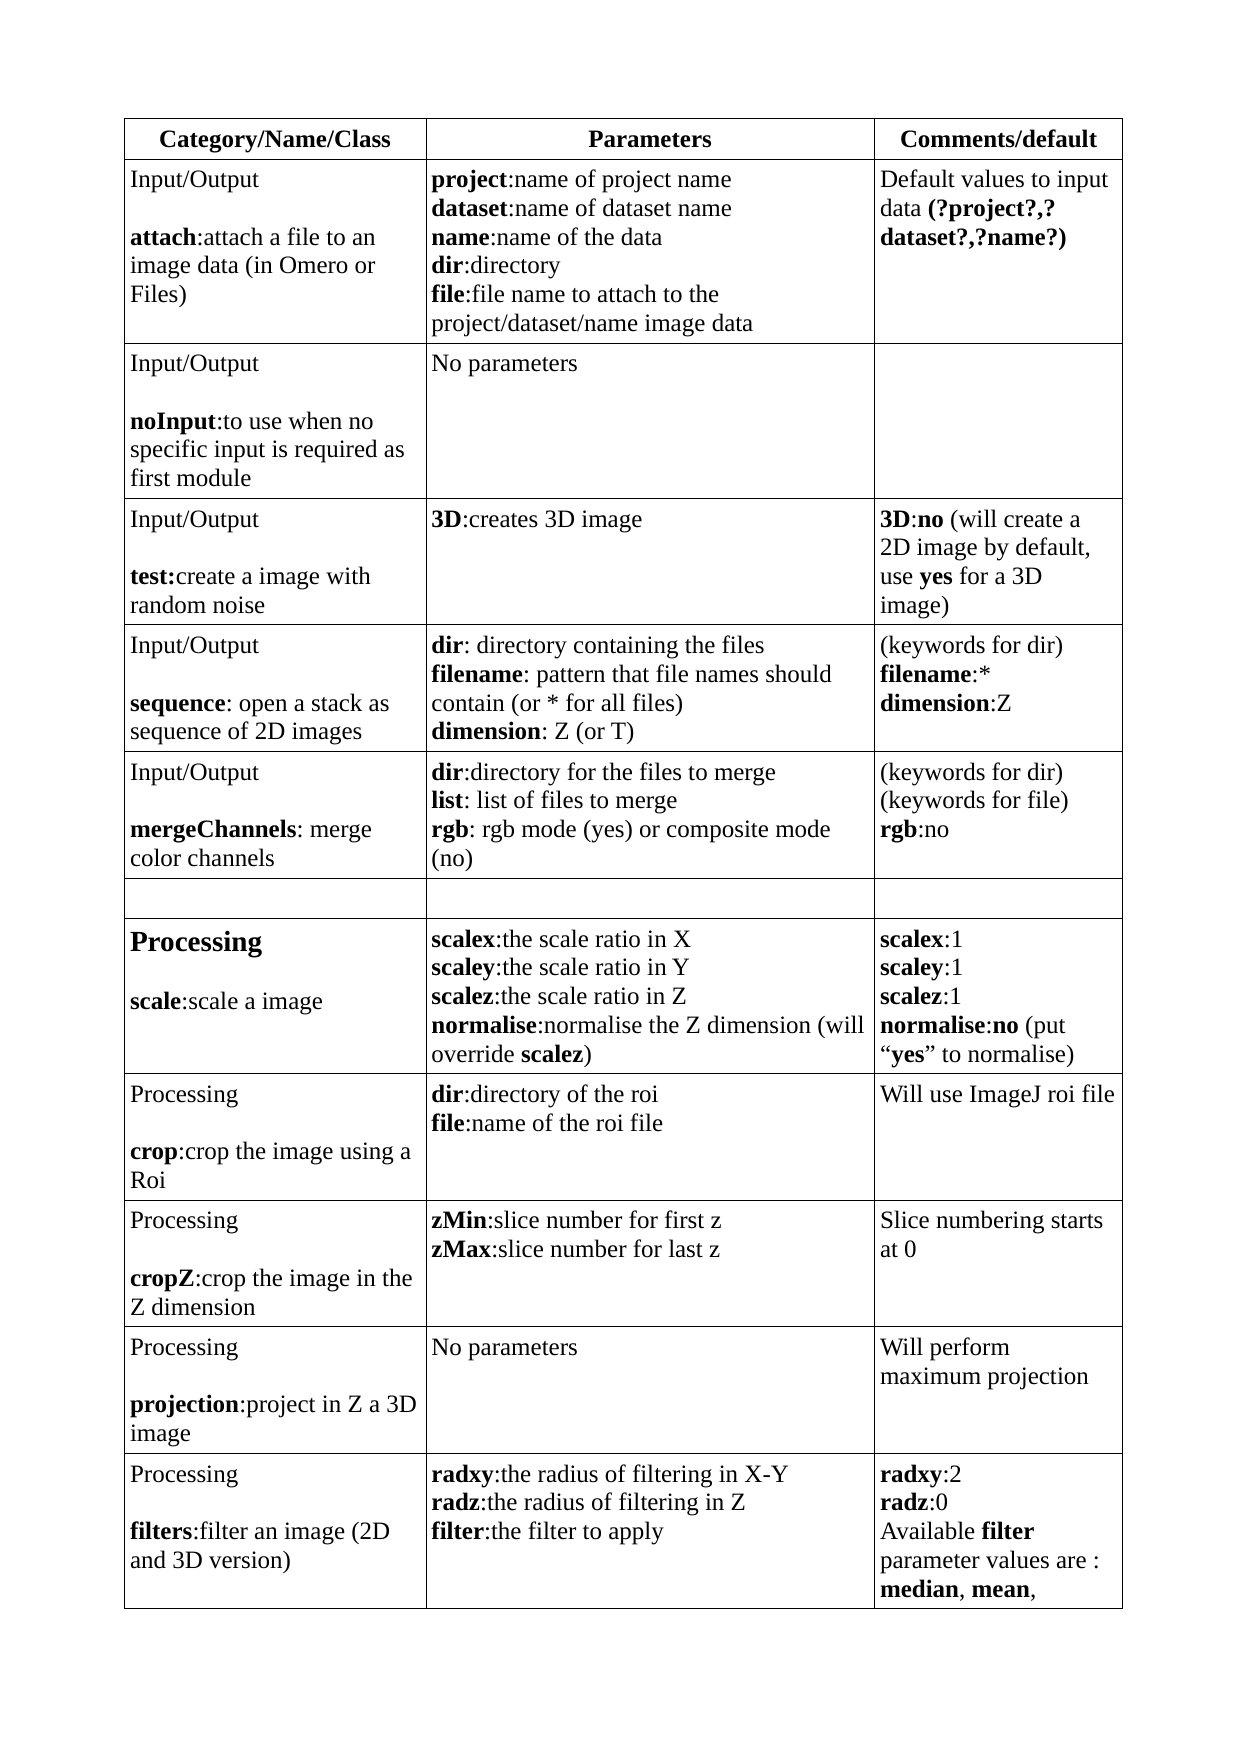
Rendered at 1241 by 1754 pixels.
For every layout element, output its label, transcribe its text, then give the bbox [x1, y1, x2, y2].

table_cell No parameters [427, 1327, 874, 1453]
table_cell (keywords for dir) filename:* dimension:Z [875, 625, 1122, 751]
table_cell (keywords for dir) (keywords for file) rgb:no [875, 752, 1122, 877]
table_cell radxy:the radius of filtering in X-Y radz:the radius of filtering in Z filter:the filter to apply [427, 1454, 874, 1608]
table_cell scalex:the scale ratio in X scaley:the scale ratio in Y scalez:the scale ratio in Z normalise:normalise the Z dimension (will override scalez) [427, 919, 874, 1073]
table_cell project:name of project name dataset:name of dataset name name:name of the data dir:directory file:file name to attach to the project/dataset/name image data [427, 160, 874, 342]
table_cell Input/Output attach:attach a file to an image data (in Omero or Files) [125, 160, 426, 342]
table_cell Processing cropZ:crop the image in the Z dimension [125, 1201, 426, 1326]
table_cell Will use ImageJ roi file [875, 1074, 1122, 1200]
table_header Category/Name/Class [125, 119, 426, 158]
table_cell dir:directory for the files to merge list: list of files to merge rgb: rgb mode (yes) or composite mode (no) [427, 752, 874, 877]
table_cell Input/Output noInput:to use when no specific input is required as first module [125, 344, 426, 498]
table_cell [427, 879, 874, 918]
table_cell Processing projection:project in Z a 3D image [125, 1327, 426, 1453]
table_cell Default values to input data (?project?,?dataset?,?name?) [875, 160, 1122, 342]
table_cell scalex:1 scaley:1 scalez:1 normalise:no (put “yes” to normalise) [875, 919, 1122, 1073]
table_cell zMin:slice number for first z zMax:slice number for last z [427, 1201, 874, 1326]
table_header Parameters [427, 119, 874, 158]
table_cell radxy:2 radz:0 Available filter parameter values are : median, mean, [875, 1454, 1122, 1608]
table_cell [875, 344, 1122, 498]
table_cell Input/Output mergeChannels: merge color channels [125, 752, 426, 877]
table_cell dir: directory containing the files filename: pattern that file names should contain (or * for all files) dimension: Z (or T) [427, 625, 874, 751]
table_cell [125, 879, 426, 918]
table_cell Input/Output sequence: open a stack as sequence of 2D images [125, 625, 426, 751]
table_cell Will perform maximum projection [875, 1327, 1122, 1453]
table_cell 3D:creates 3D image [427, 499, 874, 624]
table_header Comments/default [875, 119, 1122, 158]
table_cell Processing filters:filter an image (2D and 3D version) [125, 1454, 426, 1608]
table_cell [875, 879, 1122, 918]
table_cell Processing scale:scale a image [125, 919, 426, 1073]
table_cell Input/Output test:create a image with random noise [125, 499, 426, 624]
table_cell Processing crop:crop the image using a Roi [125, 1074, 426, 1200]
table_cell dir:directory of the roi file:name of the roi file [427, 1074, 874, 1200]
table_cell No parameters [427, 344, 874, 498]
table_cell 3D:no (will create a 2D image by default, use yes for a 3D image) [875, 499, 1122, 624]
table_cell Slice numbering starts at 0 [875, 1201, 1122, 1326]
